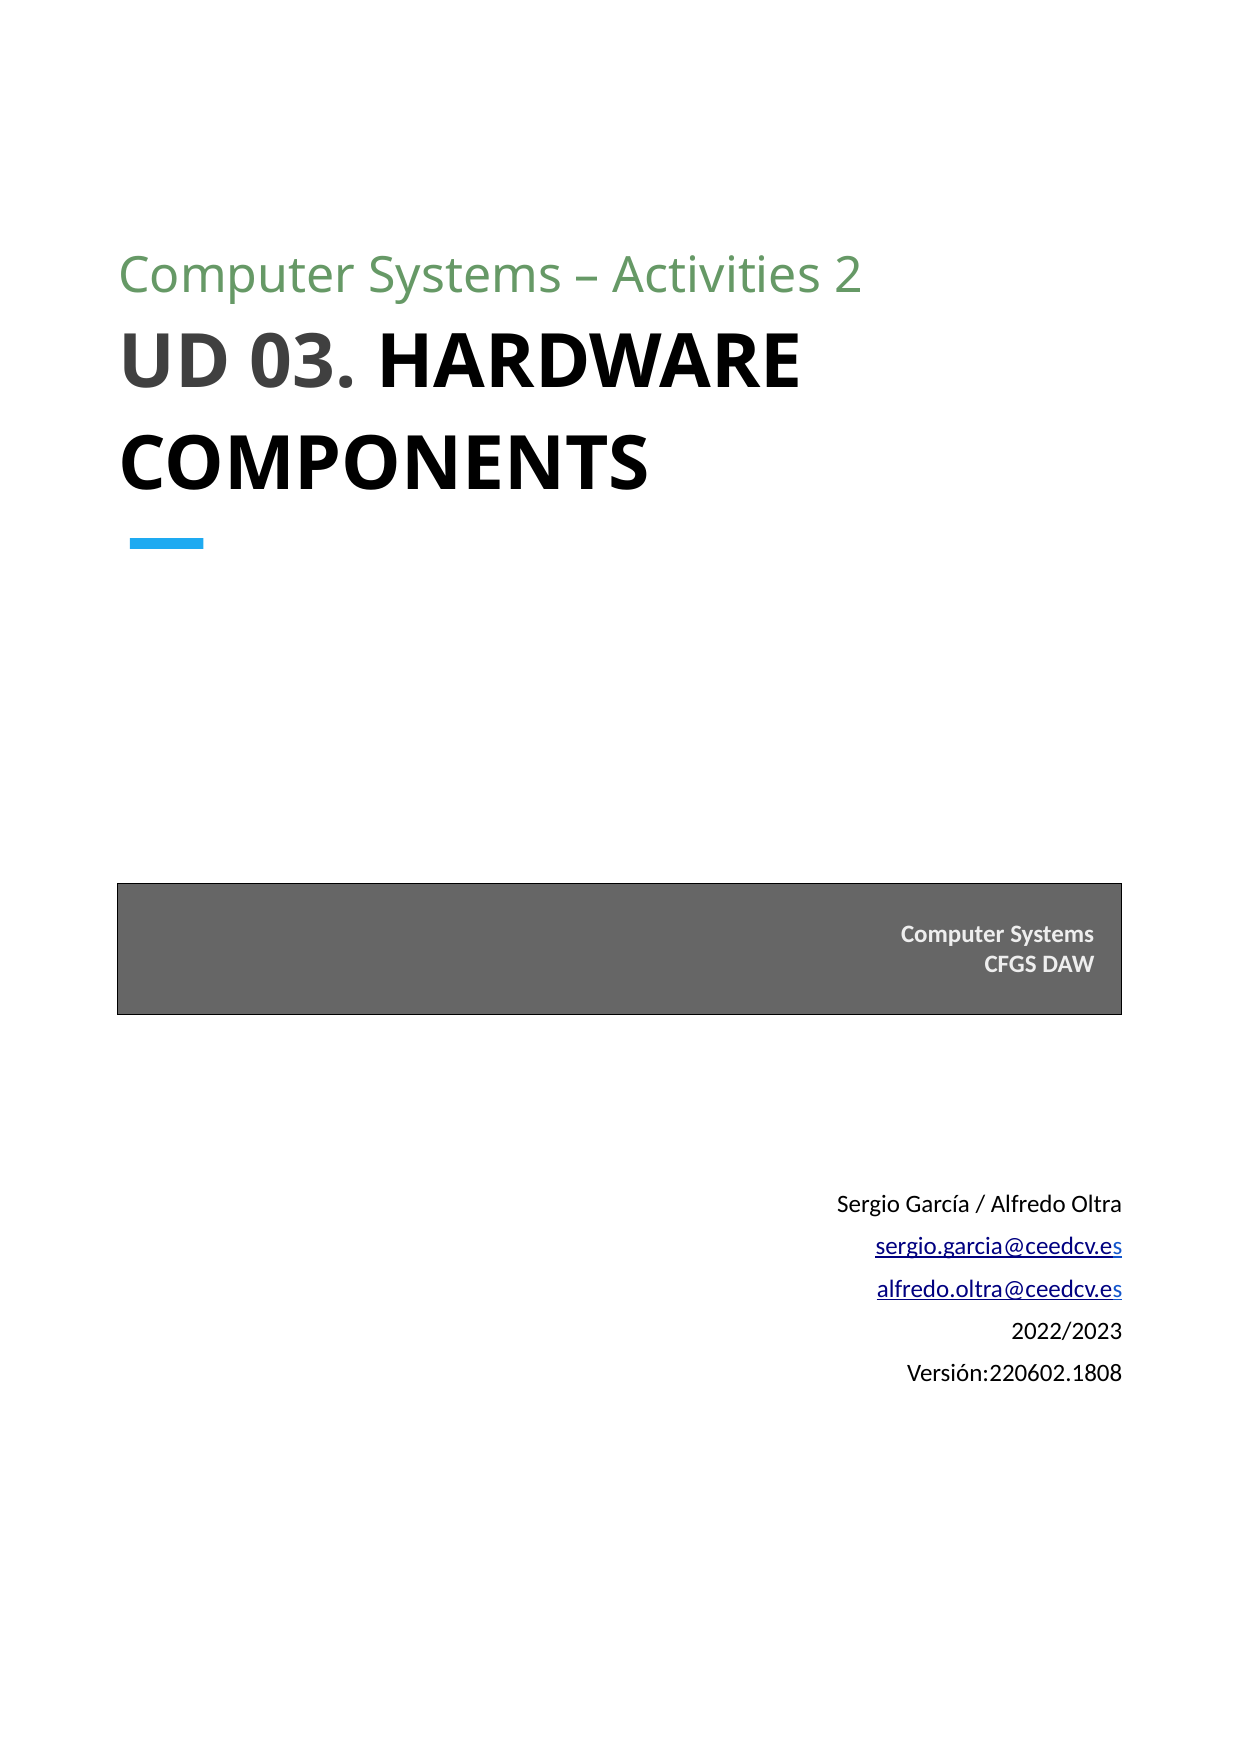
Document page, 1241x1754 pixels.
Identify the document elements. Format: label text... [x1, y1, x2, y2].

text CFGS DAW [121, 948, 1094, 979]
picture [129, 538, 204, 549]
text Versión:220602.1806 [118, 1358, 1122, 1388]
text Computer Systems [121, 918, 1094, 948]
text Sergio García / Alfredo Oltra [231, 1188, 1122, 1218]
text Computer Systems – Activities 2 UD 03. Hardware Components [118, 239, 1122, 512]
text 2022/2023 [118, 1315, 1122, 1346]
text alfredo.oltra@ceedcv.es [231, 1273, 1122, 1303]
text sergio.garcia@ceedcv.es [231, 1230, 1122, 1261]
